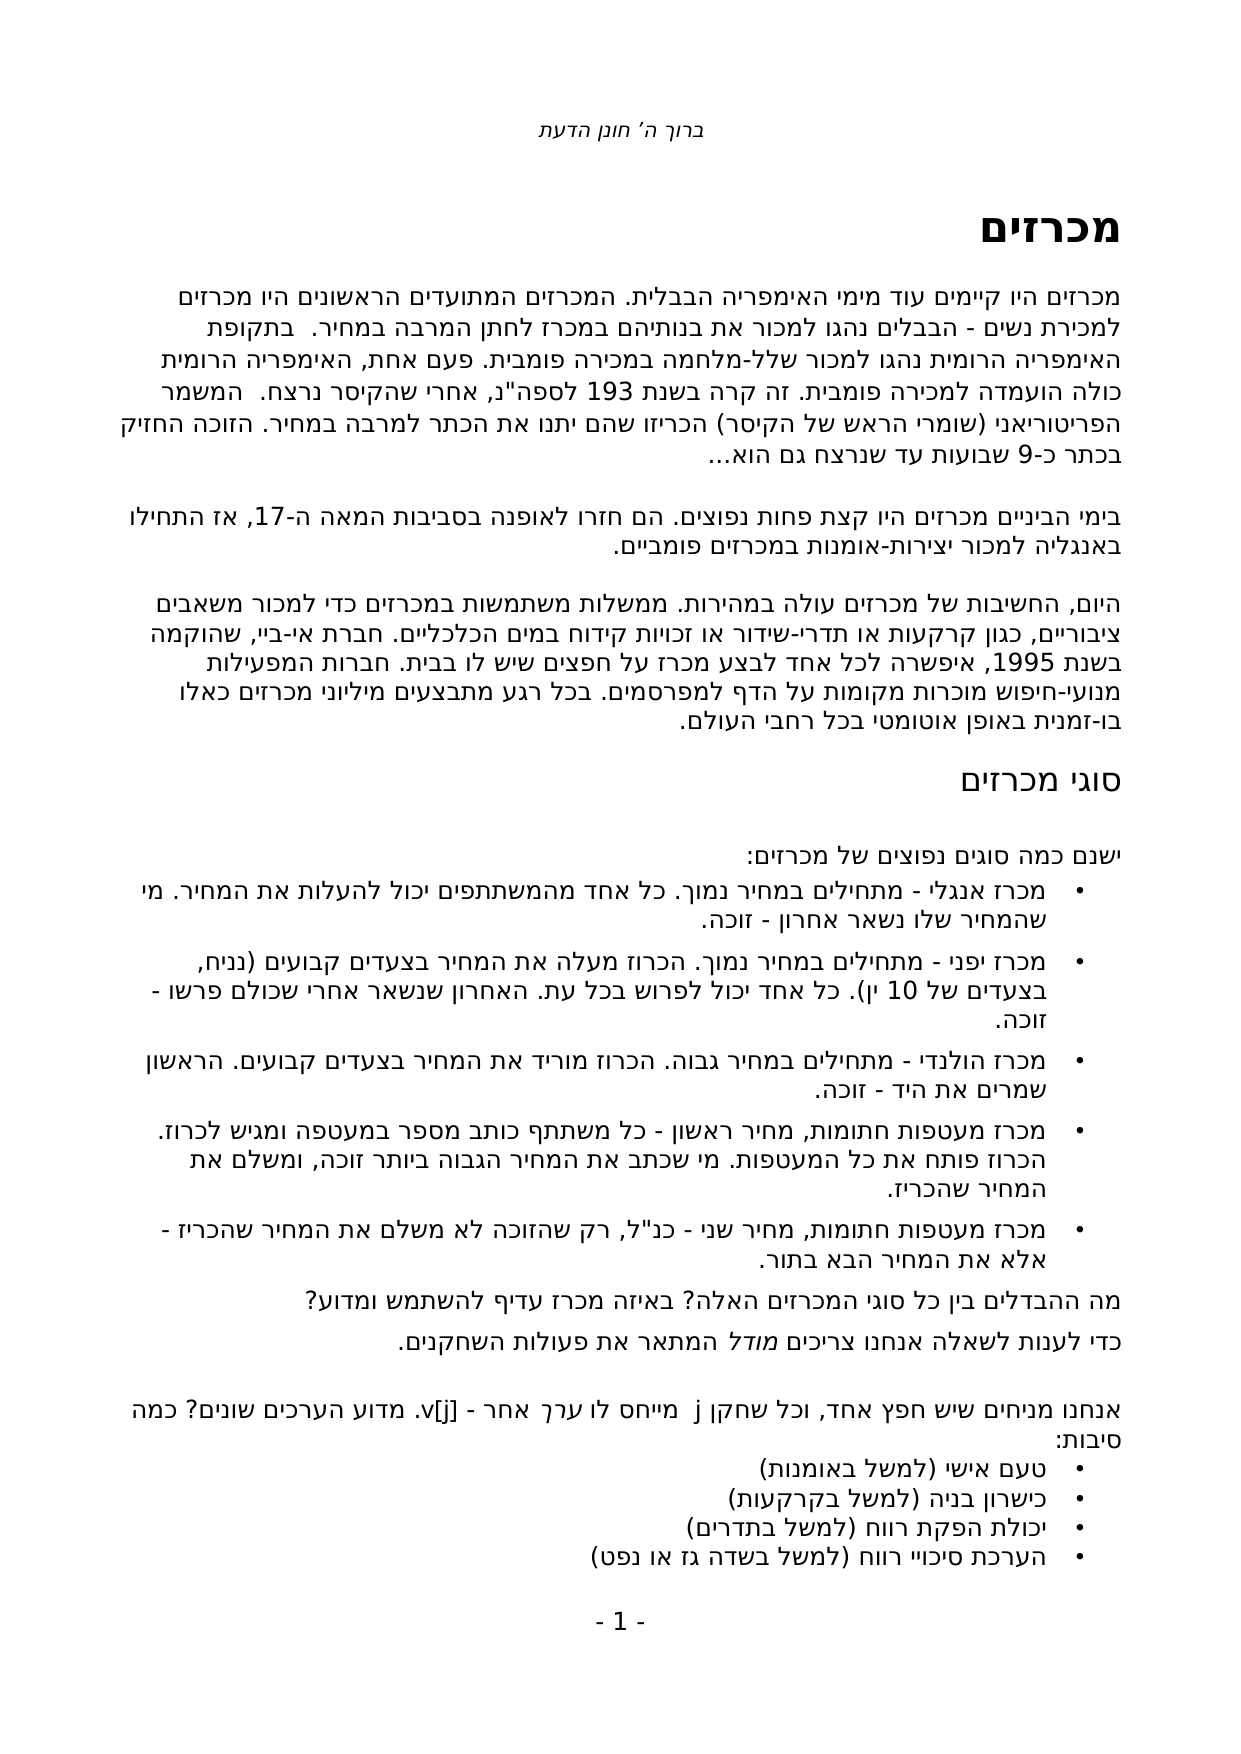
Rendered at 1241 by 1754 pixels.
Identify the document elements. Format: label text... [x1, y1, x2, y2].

text מכרזים היו קיימים עוד מימי האימפריה הבבלית. המכרזים המתועדים הראשונים היו מכרזים למכירת נשים - הבבלים נהגו למכור את בנותיהם במכרז לחתן המרבה במחיר. בתקופת האימפריה הרומית נהגו למכור שלל-מלחמה במכירה פומבית. פעם אחת, האימפריה הרומית כולה הועמדה למכירה פומבית. זה קרה בשנת 193 לספה"נ, אחרי שהקיסר נרצח. המשמר הפריטוריאני (שומרי הראש של הקיסר) הכריזו שהם יתנו את הכתר למרבה במחיר. הזוכה החזיק בכתר כ-9 שבועות עד שנרצח גם הוא... [118, 282, 1122, 472]
text מה ההבדלים בין כל סוגי המכרזים האלה? באיזה מכרז עדיף להשתמש ומדוע? [118, 1286, 1122, 1315]
list יכולת הפקת רווח (למשל בתדרים) [118, 1513, 1084, 1542]
subtitle סוגי מכרזים [118, 761, 1122, 799]
list טעם אישי (למשל באומנות) [118, 1455, 1084, 1484]
text היום, החשיבות של מכרזים עולה במהירות. ממשלות משתמשות במכרזים כדי למכור משאבים ציבוריים, כגון קרקעות או תדרי-שידור או זכויות קידוח במים הכלכליים. חברת אי-ביי, שהוקמה בשנת 1995, איפשרה לכל אחד לבצע מכרז על חפצים שיש לו בבית. חברות המפעילות מנועי-חיפוש מוכרות מקומות על הדף למפרסמים. בכל רגע מתבצעים מיליוני מכרזים כאלו בו-זמנית באופן אוטומטי בכל רחבי העולם. [118, 590, 1122, 736]
list מכרז מעטפות חתומות, מחיר שני - כנ"ל, רק שהזוכה לא משלם את המחיר שהכריז - אלא את המחיר הבא בתור. [118, 1216, 1084, 1274]
list מכרז יפני - מתחילים במחיר נמוך. הכרוז מעלה את המחיר בצעדים קבועים (נניח, בצעדים של 10 ין). כל אחד יכול לפרוש בכל עת. האחרון שנשאר אחרי שכולם פרשו - זוכה. [118, 947, 1084, 1034]
text אנחנו מניחים שיש חפץ אחד, וכל שחקן j מייחס לו ערך אחר - v[j]. מדוע הערכים שונים? כמה סיבות: [118, 1391, 1122, 1455]
text בימי הביניים מכרזים היו קצת פחות נפוצים. הם חזרו לאופנה בסביבות המאה ה-17, אז התחילו באנגליה למכור יצירות-אומנות במכרזים פומביים. [118, 502, 1122, 560]
list כישרון בניה (למשל בקרקעות) [118, 1484, 1084, 1513]
list הערכת סיכויי רווח (למשל בשדה גז או נפט) [118, 1542, 1084, 1571]
text ישנם כמה סוגים נפוצים של מכרזים: [118, 841, 1122, 871]
subtitle מכרזים [118, 201, 1122, 252]
list מכרז אנגלי - מתחילים במחיר נמוך. כל אחד מהמשתתפים יכול להעלות את המחיר. מי שהמחיר שלו נשאר אחרון - זוכה. [118, 876, 1084, 935]
list מכרז מעטפות חתומות, מחיר ראשון - כל משתתף כותב מספר במעטפה ומגיש לכרוז. הכרוז פותח את כל המעטפות. מי שכתב את המחיר הגבוה ביותר זוכה, ומשלם את המחיר שהכריז. [118, 1116, 1084, 1204]
list מכרז הולנדי - מתחילים במחיר גבוה. הכרוז מוריד את המחיר בצעדים קבועים. הראשון שמרים את היד - זוכה. [118, 1046, 1084, 1104]
text כדי לענות לשאלה אנחנו צריכים מודל המתאר את פעולות השחקנים. [118, 1327, 1122, 1356]
